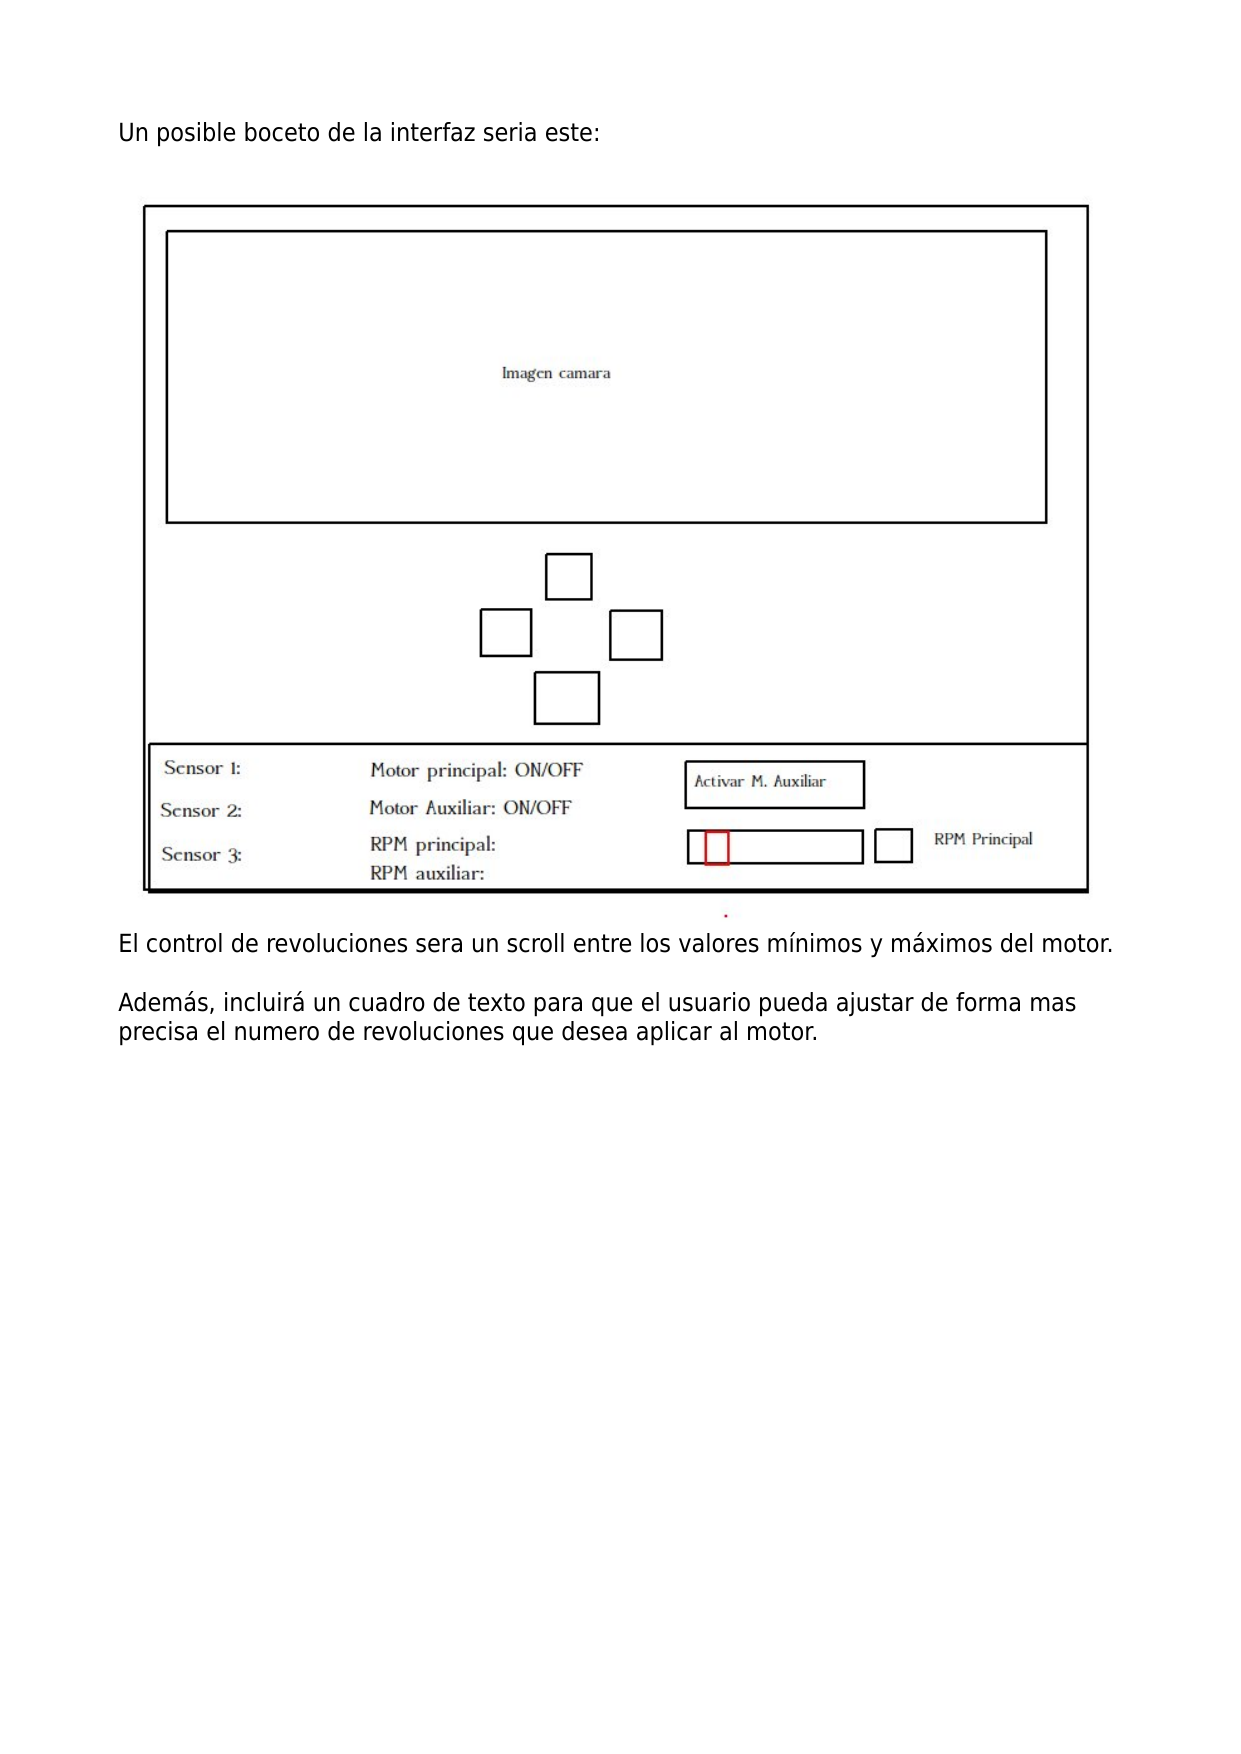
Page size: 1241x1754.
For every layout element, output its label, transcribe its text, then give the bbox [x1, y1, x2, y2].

text Un posible boceto de la interfaz seria este: [118, 118, 1122, 147]
text Además, incluirá un cuadro de texto para que el usuario pueda ajustar de forma mas precisa el numero de revoluciones que desea aplicar al motor. [118, 988, 1122, 1046]
picture [118, 176, 1123, 930]
text El control de revoluciones sera un scroll entre los valores mínimos y máximos del motor. [118, 930, 1122, 958]
